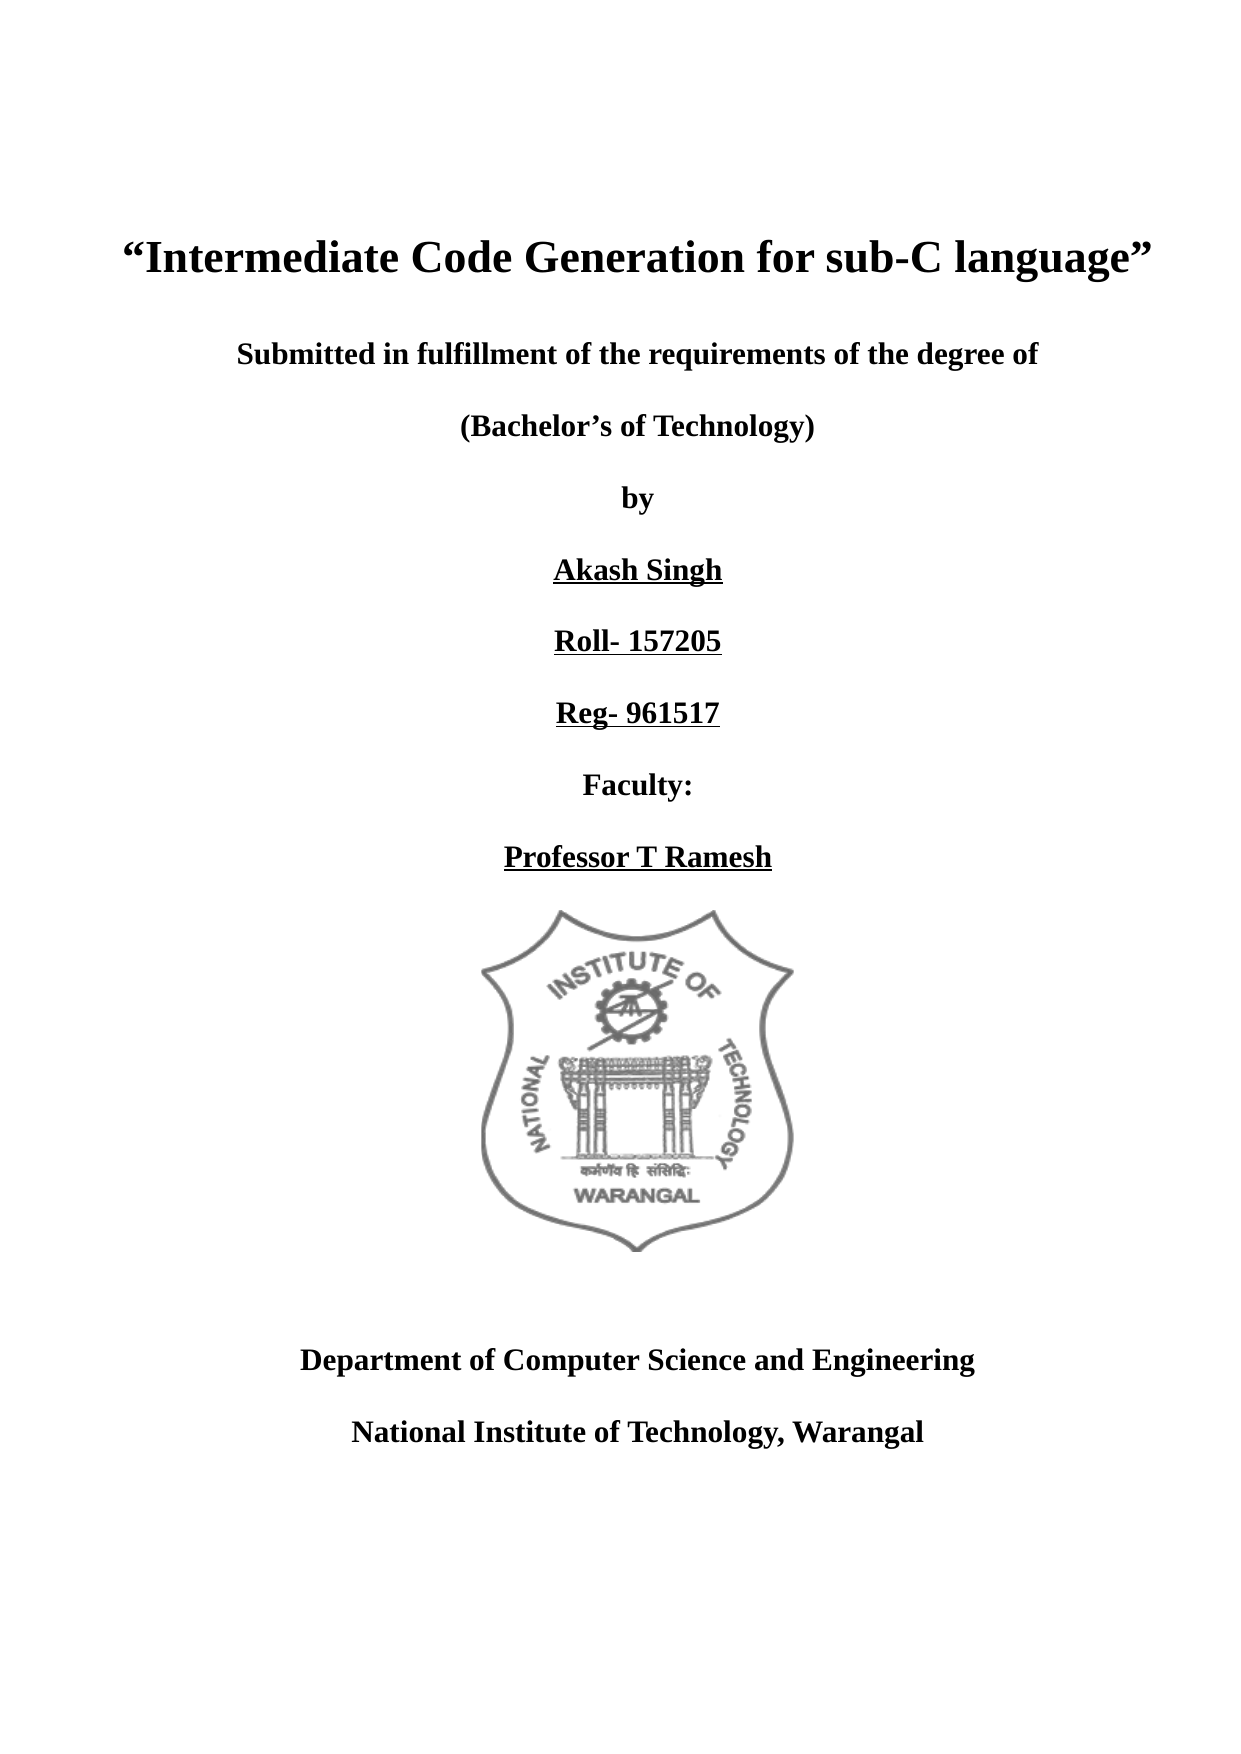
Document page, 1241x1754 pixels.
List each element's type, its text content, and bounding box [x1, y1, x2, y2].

text Faculty: [118, 766, 1157, 802]
text Akash Singh [118, 551, 1157, 587]
text Professor T Ramesh [118, 838, 1157, 874]
text Submitted in fulfillment of the requirements of the degree of [118, 335, 1157, 371]
text Department of Computer Science and Engineering [118, 1341, 1157, 1377]
text by [118, 479, 1157, 515]
text National Institute of Technology, Warangal [118, 1413, 1157, 1449]
text (Bachelor’s of Technology) [118, 407, 1157, 443]
text Roll- 157205 [118, 623, 1157, 659]
text “Intermediate Code Generation for sub-C language” [118, 230, 1157, 282]
picture [481, 910, 794, 1252]
text Reg- 961517 [118, 694, 1157, 731]
